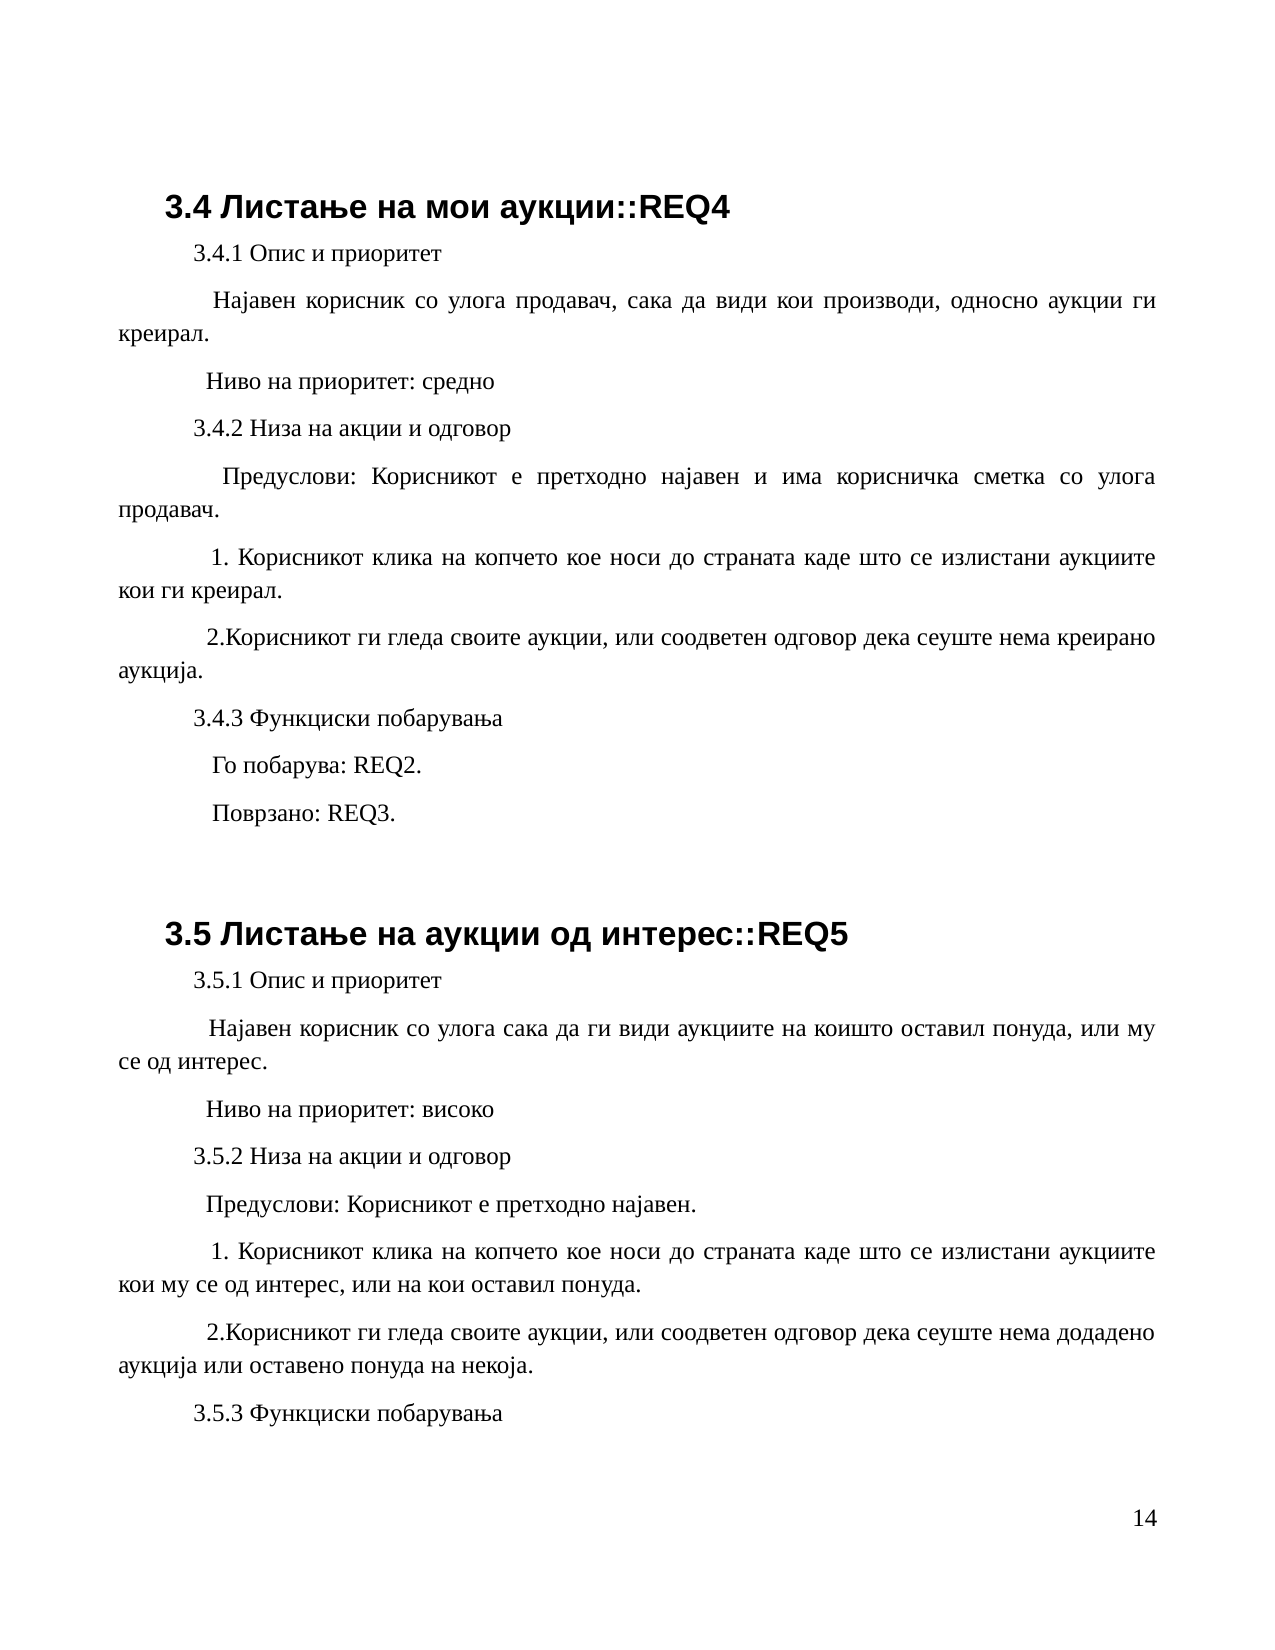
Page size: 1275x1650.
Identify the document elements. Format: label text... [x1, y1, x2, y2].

text Предуслови: Корисникот е претходно најавен и има корисничка сметка со улога продавач. [118, 461, 1157, 523]
text Поврзано: REQ3. [118, 798, 1157, 827]
text 2.Корисникот ги гледа своите аукции, или соодветен одговор дека сеуште нема креирано аукција. [118, 622, 1157, 684]
text 3.5.1 Опис и приоритет [118, 965, 1157, 994]
text Ниво на приоритет: средно [118, 366, 1157, 395]
text 3.4.1 Опис и приоритет [118, 238, 1157, 266]
subtitle 3.5 Листање на аукции од интерес::REQ5 [118, 914, 1157, 953]
text 3.5.3 Функциски побарувања [118, 1398, 1157, 1426]
text 1. Корисникот клика на копчето кое носи до страната каде што се излистани аукциите кои му се од интерес, или на кои оставил понуда. [118, 1236, 1157, 1298]
text Најавен корисник со улога сака да ги види аукциите на коишто оставил понуда, или му се од интерес. [118, 1013, 1157, 1075]
subtitle 3.4 Листање на мои аукции::REQ4 [118, 187, 1157, 225]
text 2.Корисникот ги гледа своите аукции, или соодветен одговор дека сеуште нема додадено аукција или оставено понуда на некоја. [118, 1317, 1157, 1379]
text 3.5.2 Низа на акции и одговор [118, 1141, 1157, 1170]
text 3.4.2 Низа на акции и одговор [118, 413, 1157, 442]
text 1. Корисникот клика на копчето кое носи до страната каде што се излистани аукциите кои ги креирал. [118, 542, 1157, 603]
text Најавен корисник со улога продавач, сака да види кои производи, односно аукции ги креирал. [118, 285, 1157, 347]
text Предуслови: Корисникот е претходно најавен. [118, 1189, 1157, 1218]
text 3.4.3 Функциски побарувања [118, 703, 1157, 732]
text Ниво на приоритет: високо [118, 1094, 1157, 1122]
text Го побарува: REQ2. [118, 751, 1157, 779]
